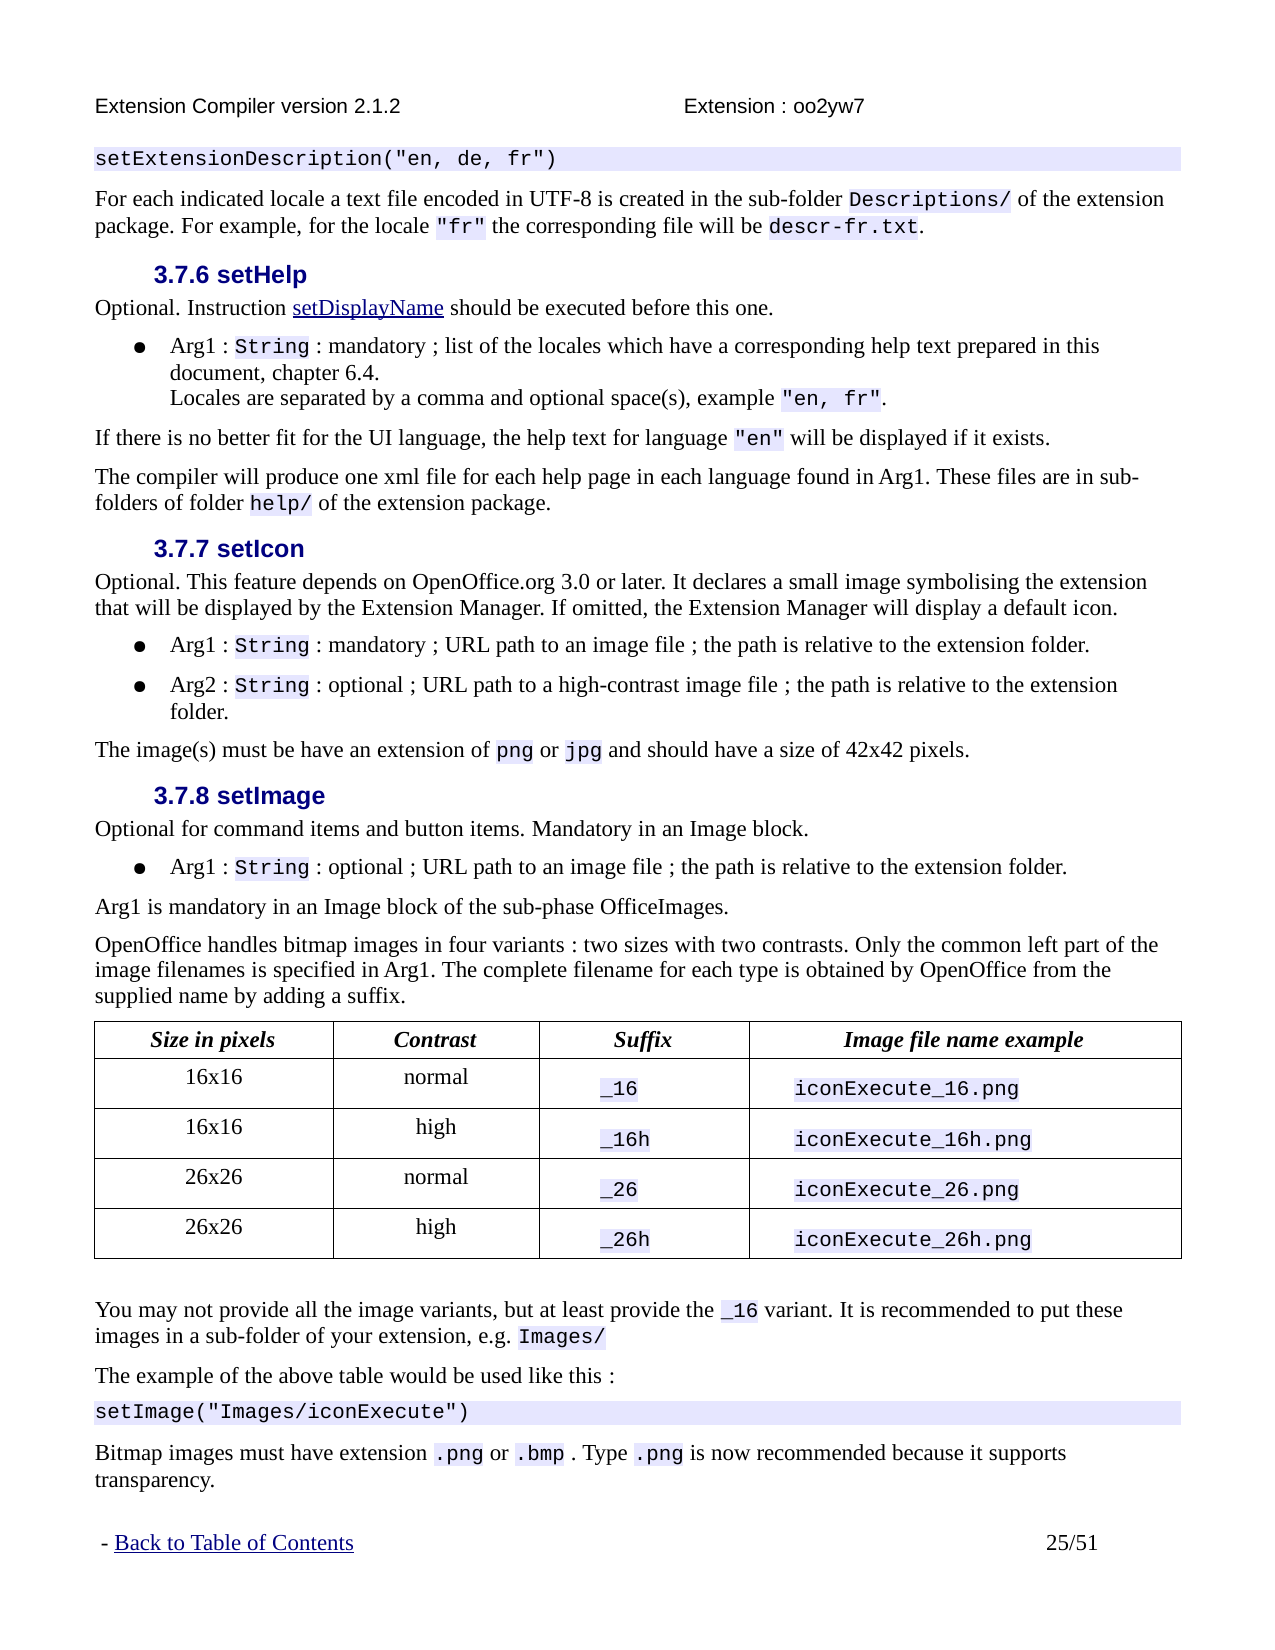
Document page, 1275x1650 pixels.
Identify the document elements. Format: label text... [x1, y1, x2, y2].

text setImage("Images/iconExecute") [94, 1401, 1181, 1425]
list Arg1 : String : mandatory ; list of the locales which have a corresponding help text prepared in this document, chapter 6.4. Locales are separated by a comma and optional space(s), example "en, fr". [132, 332, 1181, 412]
subtitle setHelp [153, 261, 1181, 288]
table_cell 16x16 [95, 1059, 333, 1108]
list Arg2 : String : optional ; URL path to a high-contrast image file ; the path is relative to the extension folder. [132, 672, 1181, 724]
table_cell 26x26 [95, 1209, 333, 1258]
table_cell high [334, 1109, 539, 1158]
subtitle setIcon [153, 535, 1181, 563]
subtitle setImage [153, 782, 1181, 810]
table_cell _26 [540, 1159, 749, 1208]
table_cell iconExecute_16.png [750, 1059, 1181, 1108]
table_cell 16x16 [95, 1109, 333, 1158]
text The example of the above table would be used like this : [94, 1363, 1181, 1388]
list Arg1 : String : mandatory ; URL path to an image file ; the path is relative to the extension folder. [132, 632, 1181, 659]
text Optional for command items and button items. Mandatory in an Image block. [94, 816, 1181, 842]
table_cell iconExecute_26.png [750, 1159, 1181, 1208]
table_header Size in pixels [95, 1022, 333, 1058]
text The image(s) must be have an extension of png or jpg and should have a size of 42x42 pixels. [94, 737, 1181, 764]
text Bitmap images must have extension .png or .bmp . Type .png is now recommended because it supports transparency. [94, 1439, 1181, 1492]
table_cell iconExecute_16h.png [750, 1109, 1181, 1158]
text The compiler will produce one xml file for each help page in each language found in Arg1. These files are in sub-folders of folder help/ of the extension package. [94, 464, 1181, 516]
table_cell _26h [540, 1209, 749, 1258]
text Arg1 is mandatory in an Image block of the sub-phase OfficeImages. [94, 894, 1181, 919]
table_cell 26x26 [95, 1159, 333, 1208]
table_cell normal [334, 1059, 539, 1108]
text For each indicated locale a text file encoded in UTF-8 is created in the sub-folder Descriptions/ of the extension package. For example, for the locale "fr" the corresponding file will be descr-fr.txt. [94, 186, 1181, 240]
text setExtensionDescription("en, de, fr") [94, 147, 1181, 171]
text Optional. This feature depends on OpenOffice.org 3.0 or later. It declares a small image symbolising the extension that will be displayed by the Extension Manager. If omitted, the Extension Manager will display a default icon. [94, 569, 1181, 620]
table_cell high [334, 1209, 539, 1258]
text If there is no better fit for the UI language, the help text for language "en" will be displayed if it exists. [94, 424, 1181, 451]
table_cell _16 [540, 1059, 749, 1108]
table_header Image file name example [750, 1022, 1181, 1058]
table_cell normal [334, 1159, 539, 1208]
table_header Suffix [540, 1022, 749, 1058]
table_header Contrast [334, 1022, 539, 1058]
table_cell _16h [540, 1109, 749, 1158]
list Arg1 : String : optional ; URL path to an image file ; the path is relative to the extension folder. [132, 854, 1181, 881]
text You may not provide all the image variants, but at least provide the _16 variant. It is recommended to put these images in a sub-folder of your extension, e.g. Images/ [94, 1296, 1181, 1350]
text Optional. Instruction setDisplayName should be executed before this one. [94, 294, 1181, 320]
table_cell iconExecute_26h.png [750, 1209, 1181, 1258]
text OpenOffice handles bitmap images in four variants : two sizes with two contrasts. Only the common left part of the image filenames is specified in Arg1. The complete filename for each type is obtained by OpenOffice from the supplied name by adding a suffix. [94, 932, 1181, 1008]
